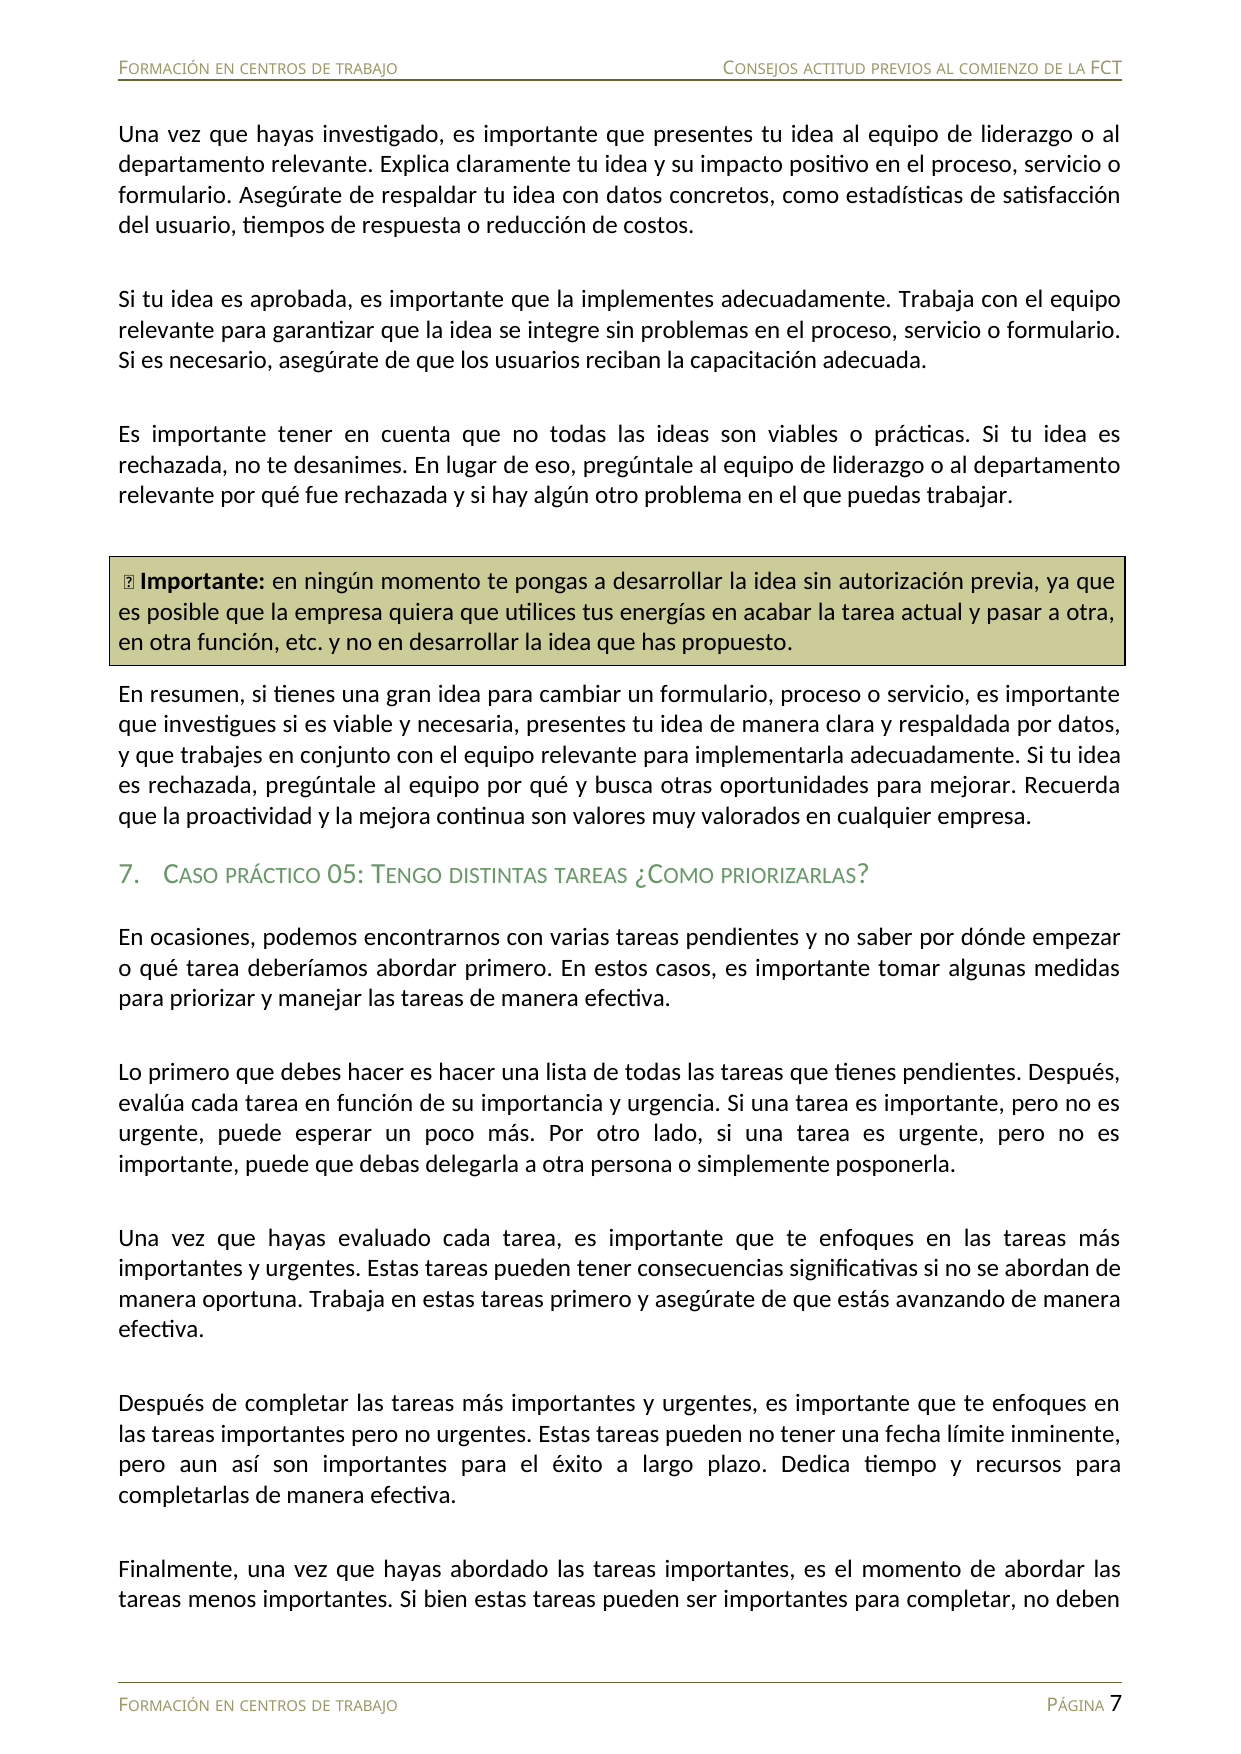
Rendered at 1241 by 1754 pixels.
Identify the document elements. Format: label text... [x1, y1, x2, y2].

text En ocasiones, podemos encontrarnos con varias tareas pendientes y no saber por dónde empezar o qué tarea deberíamos abordar primero. En estos casos, es importante tomar algunas medidas para priorizar y manejar las tareas de manera efectiva. [118, 921, 1122, 1013]
text 📖 Importante: en ningún momento te pongas a desarrollar la idea sin autorización previa, ya que es posible que la empresa quiera que utilices tus energías en acabar la tarea actual y pasar a otra, en otra función, etc. y no en desarrollar la idea que has propuesto. [110, 557, 1124, 665]
text Si tu idea es aprobada, es importante que la implementes adecuadamente. Trabaja con el equipo relevante para garantizar que la idea se integre sin problemas en el proceso, servicio o formulario. Si es necesario, asegúrate de que los usuarios reciban la capacitación adecuada. [118, 283, 1122, 375]
text Lo primero que debes hacer es hacer una lista de todas las tareas que tienes pendientes. Después, evalúa cada tarea en función de su importancia y urgencia. Si una tarea es importante, pero no es urgente, puede esperar un poco más. Por otro lado, si una tarea es urgente, pero no es importante, puede que debas delegarla a otra persona o simplemente posponerla. [118, 1056, 1122, 1178]
text Una vez que hayas evaluado cada tarea, es importante que te enfoques en las tareas más importantes y urgentes. Estas tareas pueden tener consecuencias significativas si no se abordan de manera oportuna. Trabaja en estas tareas primero y asegúrate de que estás avanzando de manera efectiva. [118, 1222, 1122, 1344]
text Después de completar las tareas más importantes y urgentes, es importante que te enfoques en las tareas importantes pero no urgentes. Estas tareas pueden no tener una fecha límite inminente, pero aun así son importantes para el éxito a largo plazo. Dedica tiempo y recursos para completarlas de manera efectiva. [118, 1387, 1122, 1509]
text Una vez que hayas investigado, es importante que presentes tu idea al equipo de liderazgo o al departamento relevante. Explica claramente tu idea y su impacto positivo en el proceso, servicio o formulario. Asegúrate de respaldar tu idea con datos concretos, como estadísticas de satisfacción del usuario, tiempos de respuesta o reducción de costos. [118, 118, 1122, 240]
text Es importante tener en cuenta que no todas las ideas son viables o prácticas. Si tu idea es rechazada, no te desanimes. En lugar de eso, pregúntale al equipo de liderazgo o al departamento relevante por qué fue rechazada y si hay algún otro problema en el que puedas trabajar. [118, 418, 1122, 510]
text En resumen, si tienes una gran idea para cambiar un formulario, proceso o servicio, es importante que investigues si es viable y necesaria, presentes tu idea de manera clara y respaldada por datos, y que trabajes en conjunto con el equipo relevante para implementarla adecuadamente. Si tu idea es rechazada, pregúntale al equipo por qué y busca otras oportunidades para mejorar. Recuerda que la proactividad y la mejora continua son valores muy valorados en cualquier empresa. [118, 678, 1122, 831]
text Finalmente, una vez que hayas abordado las tareas importantes, es el momento de abordar las tareas menos importantes. Si bien estas tareas pueden ser importantes para completar, no deben [118, 1553, 1122, 1614]
subtitle Caso práctico 05: Tengo distintas tareas ¿Como priorizarlas? [118, 855, 1122, 891]
